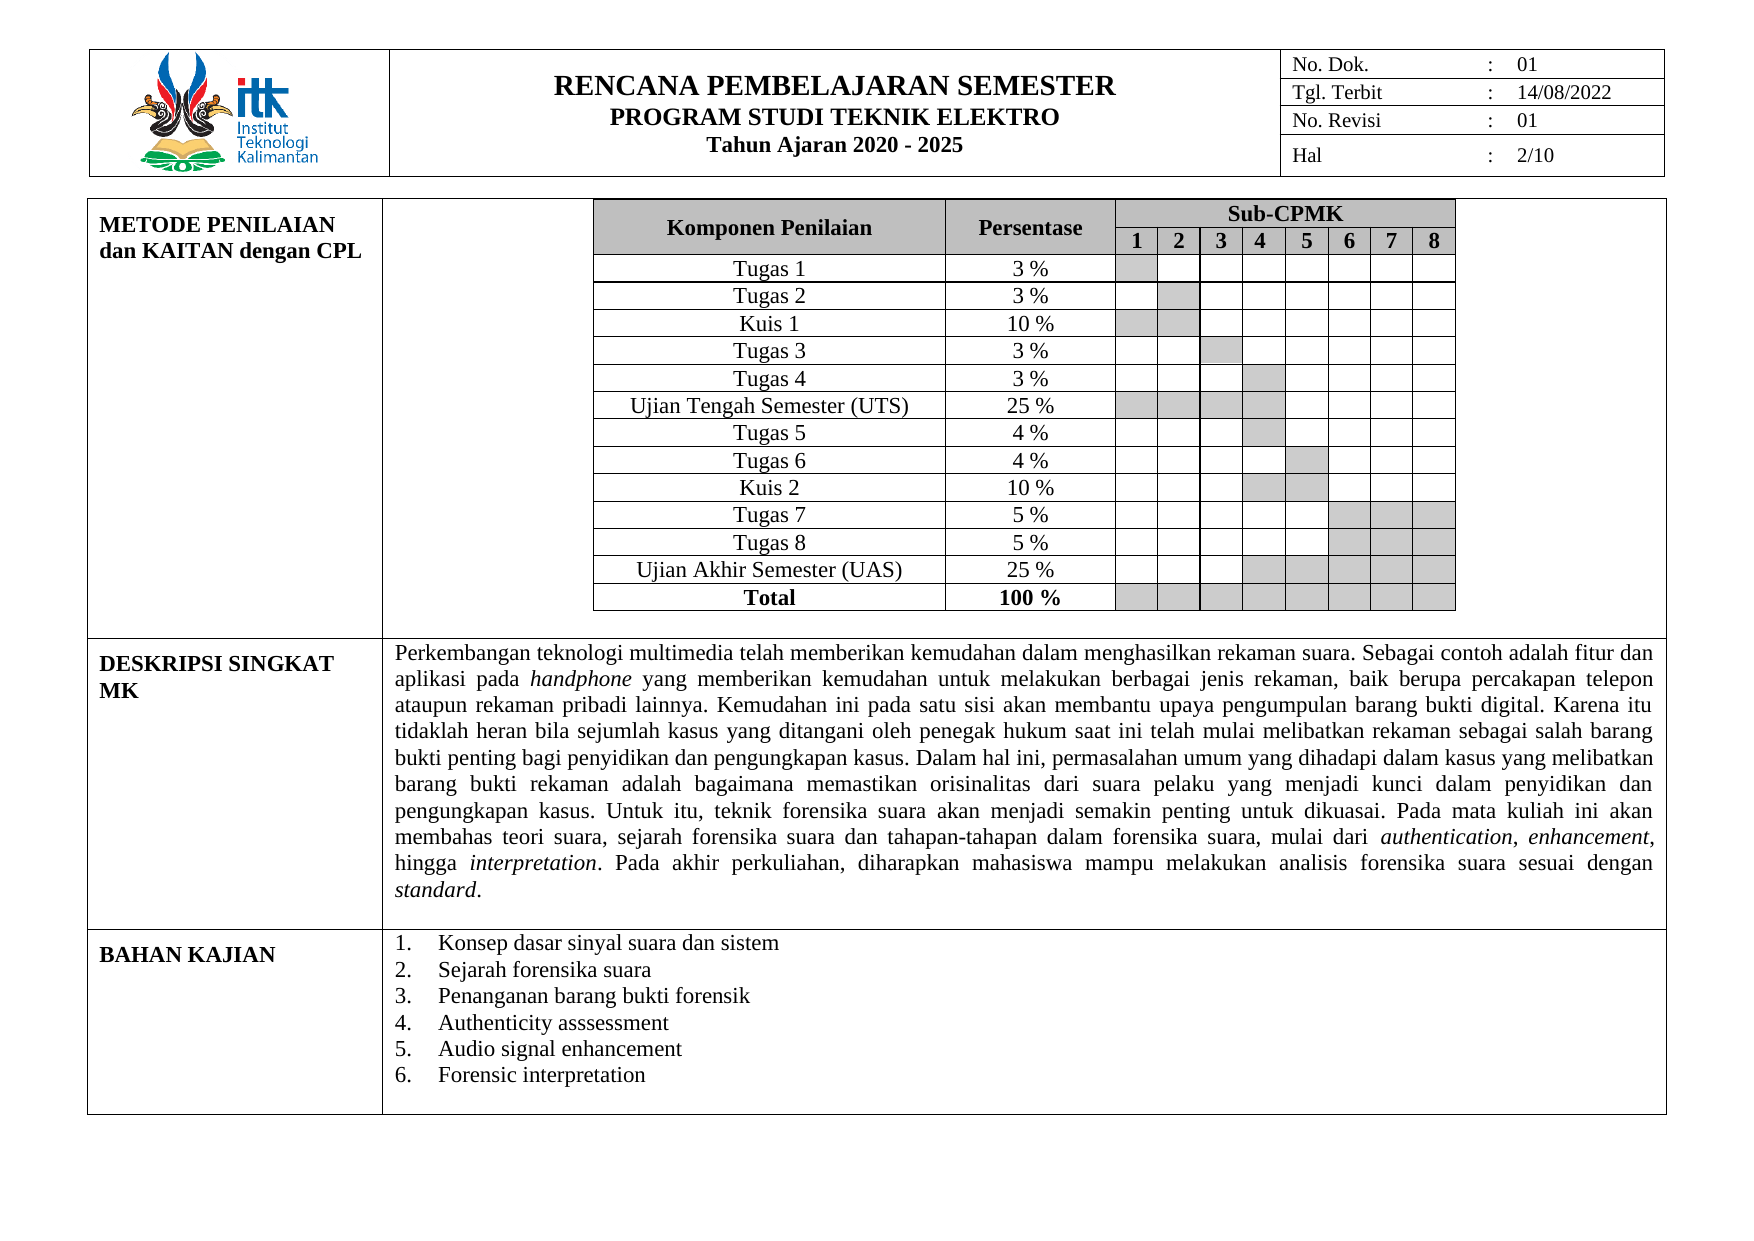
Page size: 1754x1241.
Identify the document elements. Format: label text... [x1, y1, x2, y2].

table_cell [1286, 310, 1328, 336]
table_cell [1329, 502, 1370, 528]
table_cell [1116, 419, 1157, 446]
table_cell [1286, 502, 1328, 528]
table_cell [1413, 419, 1455, 446]
table_header Komponen Penilaian [594, 200, 945, 254]
table_cell [1201, 529, 1242, 555]
table_cell [1413, 474, 1455, 501]
table_cell [1243, 255, 1285, 281]
table_cell [1371, 447, 1412, 473]
table_cell 5 [1286, 228, 1328, 254]
table_cell [1116, 556, 1157, 583]
table_cell [1201, 392, 1242, 418]
table_cell [1413, 556, 1455, 583]
table_cell [1201, 502, 1242, 528]
table_cell [1116, 310, 1157, 336]
table_cell [1329, 584, 1370, 610]
table_cell [1286, 255, 1328, 281]
table_cell DESKRIPSI SINGKAT MK [88, 639, 382, 928]
table_cell [1371, 310, 1412, 336]
table_cell [383, 199, 1666, 637]
table_cell Tugas 1 [594, 255, 945, 281]
table_cell [1371, 419, 1412, 446]
table_cell Tugas 8 [594, 529, 945, 555]
table_cell [1158, 584, 1199, 610]
table_cell [1371, 392, 1412, 418]
table_cell [1243, 474, 1285, 501]
table_cell [1371, 529, 1412, 555]
table_cell Konsep dasar sinyal suara dan sistem Sejarah forensika suara Penanganan barang bukti forensik Authenticity asssessment Audio signal enhancement Forensic interpretation [383, 930, 1666, 1114]
table_cell [1201, 419, 1242, 446]
table_cell [1158, 392, 1199, 418]
table_cell [1371, 474, 1412, 501]
table_cell [1413, 584, 1455, 610]
table_cell 10 % [946, 310, 1115, 336]
table_cell [1201, 365, 1242, 391]
table_cell 25 % [946, 556, 1115, 583]
table_cell [1201, 447, 1242, 473]
table_cell [1329, 419, 1370, 446]
table_cell [1116, 283, 1157, 309]
table_cell 25 % [946, 392, 1115, 418]
table_cell [1286, 584, 1328, 610]
table_cell [1158, 337, 1199, 363]
table_cell Tugas 3 [594, 337, 945, 363]
table_cell 3 [1201, 228, 1242, 254]
table_cell [1243, 556, 1285, 583]
table_cell 7 [1371, 228, 1412, 254]
table_cell [1243, 419, 1285, 446]
table_cell Perkembangan teknologi multimedia telah memberikan kemudahan dalam menghasilkan rekaman suara. Sebagai contoh adalah fitur dan aplikasi pada handphone yang memberikan kemudahan untuk melakukan berbagai jenis rekaman, baik berupa percakapan telepon ataupun rekaman pribadi lainnya. Kemudahan ini pada satu sisi akan membantu upaya pengumpulan barang bukti digital. Karena itu tidaklah heran bila sejumlah kasus yang ditangani oleh penegak hukum saat ini telah mulai melibatkan rekaman sebagai salah barang bukti penting bagi penyidikan dan pengungkapan kasus. Dalam hal ini, permasalahan umum yang dihadapi dalam kasus yang melibatkan barang bukti rekaman adalah bagaimana memastikan orisinalitas dari suara pelaku yang menjadi kunci dalam penyidikan dan pengungkapan kasus. Untuk itu, teknik forensika suara akan menjadi semakin penting untuk dikuasai. Pada mata kuliah ini akan membahas teori suara, sejarah forensika suara dan tahapan-tahapan dalam forensika suara, mulai dari authentication, enhancement, hingga interpretation. Pada akhir perkuliahan, diharapkan mahasiswa mampu melakukan analisis forensika suara sesuai dengan standard. [383, 639, 1666, 928]
table_cell [1201, 310, 1242, 336]
table_cell [1158, 474, 1199, 501]
table_cell [1329, 283, 1370, 309]
table_cell [1371, 556, 1412, 583]
table_cell [1413, 283, 1455, 309]
table_cell [1413, 392, 1455, 418]
table_cell Tugas 4 [594, 365, 945, 391]
table_cell [1158, 556, 1199, 583]
table_cell [1329, 255, 1370, 281]
table_cell [1413, 337, 1455, 363]
table_cell [1201, 584, 1242, 610]
table_cell [1243, 283, 1285, 309]
table_cell [1243, 310, 1285, 336]
table_cell [1201, 556, 1242, 583]
table_cell 4 % [946, 447, 1115, 473]
table_cell [1413, 447, 1455, 473]
table_cell [1116, 337, 1157, 363]
table_cell [1371, 365, 1412, 391]
table_cell [1329, 529, 1370, 555]
table_cell Ujian Tengah Semester (UTS) [594, 392, 945, 418]
table_cell [1243, 392, 1285, 418]
table_cell [1201, 337, 1242, 363]
table_cell [1329, 447, 1370, 473]
table_cell 5 % [946, 529, 1115, 555]
table_cell 100 % [946, 584, 1115, 610]
table_cell [1158, 255, 1199, 281]
table_cell METODE PENILAIAN dan KAITAN dengan CPL [88, 199, 382, 637]
picture [127, 50, 322, 176]
table_cell 4 % [946, 419, 1115, 446]
table_cell [1158, 310, 1199, 336]
table_cell 3 % [946, 365, 1115, 391]
table_cell [1329, 365, 1370, 391]
table_cell [1329, 337, 1370, 363]
table_cell [1158, 419, 1199, 446]
table_cell [1243, 584, 1285, 610]
table_cell 5 % [946, 502, 1115, 528]
table_header Sub-CPMK [1116, 200, 1455, 227]
table_cell [1371, 584, 1412, 610]
table_header Persentase [946, 200, 1115, 254]
table_cell [1116, 529, 1157, 555]
table_cell [1413, 310, 1455, 336]
table_cell Total [594, 584, 945, 610]
table_cell [1286, 447, 1328, 473]
table_cell [1116, 584, 1157, 610]
table_cell [1286, 419, 1328, 446]
table_cell [1413, 365, 1455, 391]
table_cell [1158, 502, 1199, 528]
table_cell 2 [1158, 228, 1199, 254]
table_cell [1201, 283, 1242, 309]
table_cell [1243, 447, 1285, 473]
table_cell 3 % [946, 337, 1115, 363]
table_cell 3 % [946, 283, 1115, 309]
table_cell 3 % [946, 255, 1115, 281]
table_cell [1286, 392, 1328, 418]
table_cell [1329, 310, 1370, 336]
table_cell [1286, 283, 1328, 309]
table_cell [1116, 255, 1157, 281]
table_cell [1371, 255, 1412, 281]
table_cell [1158, 529, 1199, 555]
table_cell Tugas 7 [594, 502, 945, 528]
table_cell [1329, 556, 1370, 583]
table_cell 10 % [946, 474, 1115, 501]
table_cell 4 [1243, 228, 1285, 254]
table_cell 1 [1116, 228, 1157, 254]
table_cell [1371, 502, 1412, 528]
table_cell [1158, 365, 1199, 391]
table_cell Tugas 5 [594, 419, 945, 446]
table_cell 8 [1413, 228, 1455, 254]
table_cell [1413, 502, 1455, 528]
table_cell [1286, 529, 1328, 555]
table_cell [1371, 283, 1412, 309]
table_cell Ujian Akhir Semester (UAS) [594, 556, 945, 583]
table_cell [1286, 556, 1328, 583]
table_cell [1116, 365, 1157, 391]
table_cell [1286, 474, 1328, 501]
table_cell [1243, 365, 1285, 391]
table_cell [1329, 474, 1370, 501]
table_cell [1329, 392, 1370, 418]
table_cell [1116, 392, 1157, 418]
table_cell 6 [1329, 228, 1370, 254]
table_cell [1243, 502, 1285, 528]
table_cell [1201, 255, 1242, 281]
table_cell [1413, 255, 1455, 281]
table_cell [1158, 447, 1199, 473]
table_cell [1243, 337, 1285, 363]
table_cell [1116, 447, 1157, 473]
table_cell Kuis 1 [594, 310, 945, 336]
table_cell [1116, 502, 1157, 528]
table_cell [1116, 474, 1157, 501]
table_cell [1158, 283, 1199, 309]
table_cell [1243, 529, 1285, 555]
table_cell [1286, 337, 1328, 363]
table_cell Tugas 2 [594, 283, 945, 309]
table_cell [1201, 474, 1242, 501]
table_cell [1413, 529, 1455, 555]
table_cell Kuis 2 [594, 474, 945, 501]
table_cell [1286, 365, 1328, 391]
table_cell [1371, 337, 1412, 363]
table_cell Tugas 6 [594, 447, 945, 473]
table_cell BAHAN KAJIAN [88, 930, 382, 1114]
